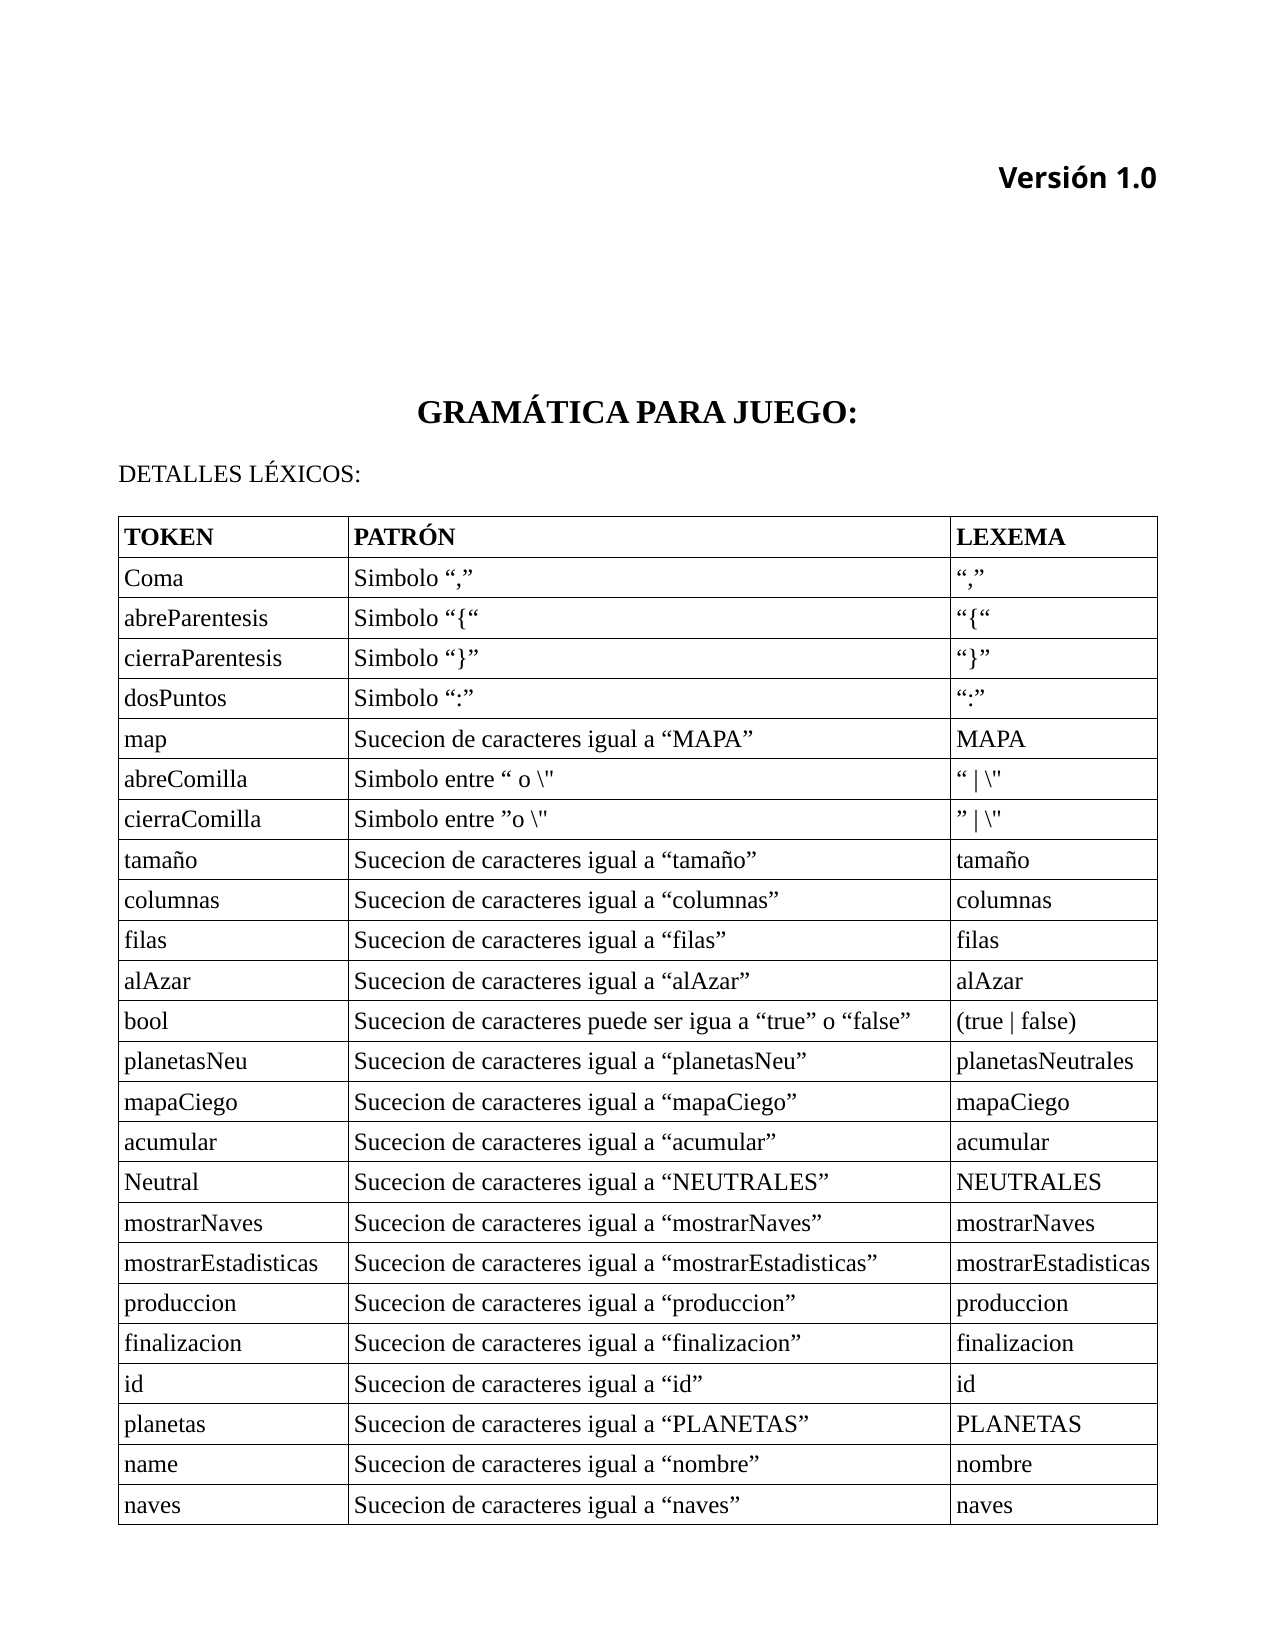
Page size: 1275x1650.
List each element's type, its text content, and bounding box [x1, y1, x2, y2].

table_cell MAPA [951, 719, 1157, 758]
table_cell naves [951, 1485, 1157, 1524]
table_cell mapaCiego [951, 1082, 1157, 1121]
table_cell mapaCiego [119, 1082, 348, 1121]
table_cell Sucecion de caracteres igual a “PLANETAS” [349, 1404, 950, 1444]
table_cell produccion [951, 1284, 1157, 1323]
table_cell acumular [951, 1122, 1157, 1161]
table_cell Simbolo “,” [349, 558, 950, 597]
table_cell planetas [119, 1404, 348, 1444]
table_cell filas [951, 921, 1157, 960]
table_cell Sucecion de caracteres igual a “mostrarNaves” [349, 1203, 950, 1242]
table_cell Sucecion de caracteres igual a “mapaCiego” [349, 1082, 950, 1121]
table_cell produccion [119, 1284, 348, 1323]
table_cell Simbolo entre ”o \" [349, 800, 950, 839]
table_cell Simbolo “}” [349, 639, 950, 678]
table_cell Sucecion de caracteres igual a “finalizacion” [349, 1324, 950, 1363]
table_header TOKEN [119, 517, 348, 557]
table_cell mostrarEstadisticas [119, 1243, 348, 1282]
table_cell “ | \" [951, 759, 1157, 799]
table_header PATRÓN [349, 517, 950, 557]
table_cell (true | false) [951, 1001, 1157, 1041]
table_cell dosPuntos [119, 679, 348, 718]
table_cell Simbolo “:” [349, 679, 950, 718]
table_cell tamaño [119, 840, 348, 879]
table_cell mostrarNaves [119, 1203, 348, 1242]
table_cell bool [119, 1001, 348, 1041]
table_cell abreParentesis [119, 598, 348, 637]
table_cell Sucecion de caracteres puede ser igua a “true” o “false” [349, 1001, 950, 1041]
table_cell Simbolo entre “ o \" [349, 759, 950, 799]
table_cell finalizacion [951, 1324, 1157, 1363]
table_cell NEUTRALES [951, 1162, 1157, 1202]
table_cell alAzar [951, 961, 1157, 1000]
table_cell Sucecion de caracteres igual a “planetasNeu” [349, 1042, 950, 1081]
table_cell cierraParentesis [119, 639, 348, 678]
table_cell id [119, 1364, 348, 1403]
text Versión 1.0 [118, 158, 1157, 197]
table_cell Sucecion de caracteres igual a “naves” [349, 1485, 950, 1524]
table_cell Sucecion de caracteres igual a “mostrarEstadisticas” [349, 1243, 950, 1282]
table_cell naves [119, 1485, 348, 1524]
table_cell “{“ [951, 598, 1157, 637]
table_cell columnas [951, 880, 1157, 919]
table_cell “}” [951, 639, 1157, 678]
table_cell planetasNeu [119, 1042, 348, 1081]
table_cell mostrarEstadisticas [951, 1243, 1157, 1282]
table_cell PLANETAS [951, 1404, 1157, 1444]
table_cell Coma [119, 558, 348, 597]
table_cell Simbolo “{“ [349, 598, 950, 637]
text GRAMÁTICA PARA JUEGO: [118, 392, 1157, 430]
table_cell “,” [951, 558, 1157, 597]
table_cell planetasNeutrales [951, 1042, 1157, 1081]
table_cell abreComilla [119, 759, 348, 799]
table_cell Sucecion de caracteres igual a “nombre” [349, 1445, 950, 1484]
table_cell columnas [119, 880, 348, 919]
table_cell Sucecion de caracteres igual a “id” [349, 1364, 950, 1403]
table_cell Sucecion de caracteres igual a “NEUTRALES” [349, 1162, 950, 1202]
table_cell Sucecion de caracteres igual a “MAPA” [349, 719, 950, 758]
table_cell Sucecion de caracteres igual a “produccion” [349, 1284, 950, 1323]
text DETALLES LÉXICOS: [118, 459, 1157, 488]
table_cell acumular [119, 1122, 348, 1161]
table_cell map [119, 719, 348, 758]
table_cell name [119, 1445, 348, 1484]
table_cell alAzar [119, 961, 348, 1000]
table_cell id [951, 1364, 1157, 1403]
table_cell finalizacion [119, 1324, 348, 1363]
table_cell “:” [951, 679, 1157, 718]
table_cell tamaño [951, 840, 1157, 879]
table_cell Sucecion de caracteres igual a “columnas” [349, 880, 950, 919]
table_cell cierraComilla [119, 800, 348, 839]
table_cell Sucecion de caracteres igual a “filas” [349, 921, 950, 960]
table_cell Sucecion de caracteres igual a “acumular” [349, 1122, 950, 1161]
table_cell ” | \" [951, 800, 1157, 839]
table_cell mostrarNaves [951, 1203, 1157, 1242]
table_cell Sucecion de caracteres igual a “alAzar” [349, 961, 950, 1000]
table_cell Neutral [119, 1162, 348, 1202]
table_header LEXEMA [951, 517, 1157, 557]
table_cell nombre [951, 1445, 1157, 1484]
table_cell Sucecion de caracteres igual a “tamaño” [349, 840, 950, 879]
table_cell filas [119, 921, 348, 960]
